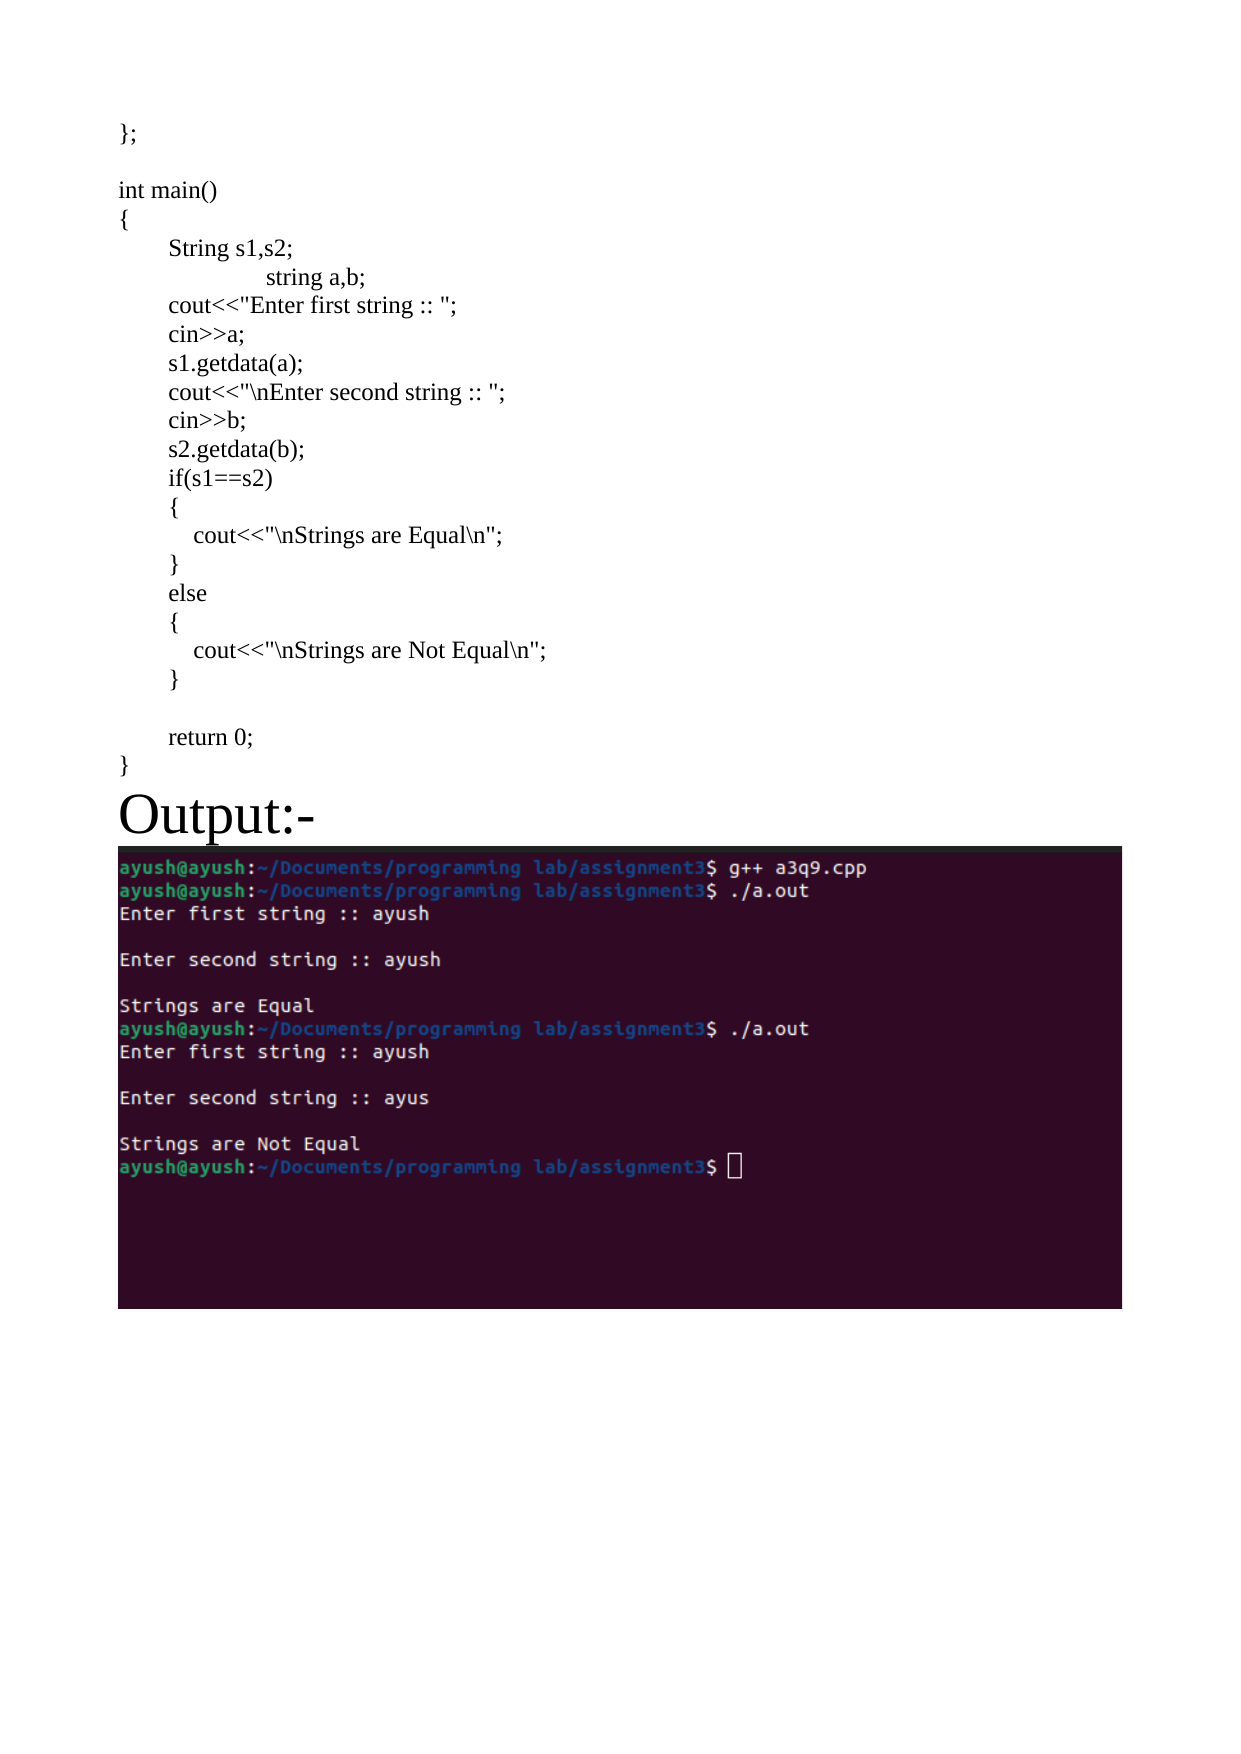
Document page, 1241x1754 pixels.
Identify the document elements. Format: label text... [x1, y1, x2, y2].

text return 0; [118, 722, 1122, 751]
text s2.getdata(b); [118, 434, 1122, 463]
text int main() [118, 176, 1122, 204]
text cout<<"\nEnter second string :: "; [118, 377, 1122, 406]
text cin>>b; [118, 406, 1122, 434]
text Output:- [118, 779, 1122, 846]
text }; [118, 118, 1122, 147]
text string a,b; [118, 262, 1122, 291]
text String s1,s2; [118, 233, 1122, 262]
text { [118, 607, 1122, 636]
text { [118, 204, 1122, 233]
text s1.getdata(a); [118, 348, 1122, 377]
text cout<<"\nStrings are Not Equal\n"; [118, 636, 1122, 664]
text { [118, 492, 1122, 521]
text } [118, 549, 1122, 578]
text cin>>a; [118, 319, 1122, 348]
text } [118, 751, 1122, 779]
text else [118, 578, 1122, 607]
text cout<<"Enter first string :: "; [118, 291, 1122, 319]
picture [118, 846, 1123, 1309]
text if(s1==s2) [118, 463, 1122, 492]
text } [118, 664, 1122, 693]
text cout<<"\nStrings are Equal\n"; [118, 521, 1122, 549]
